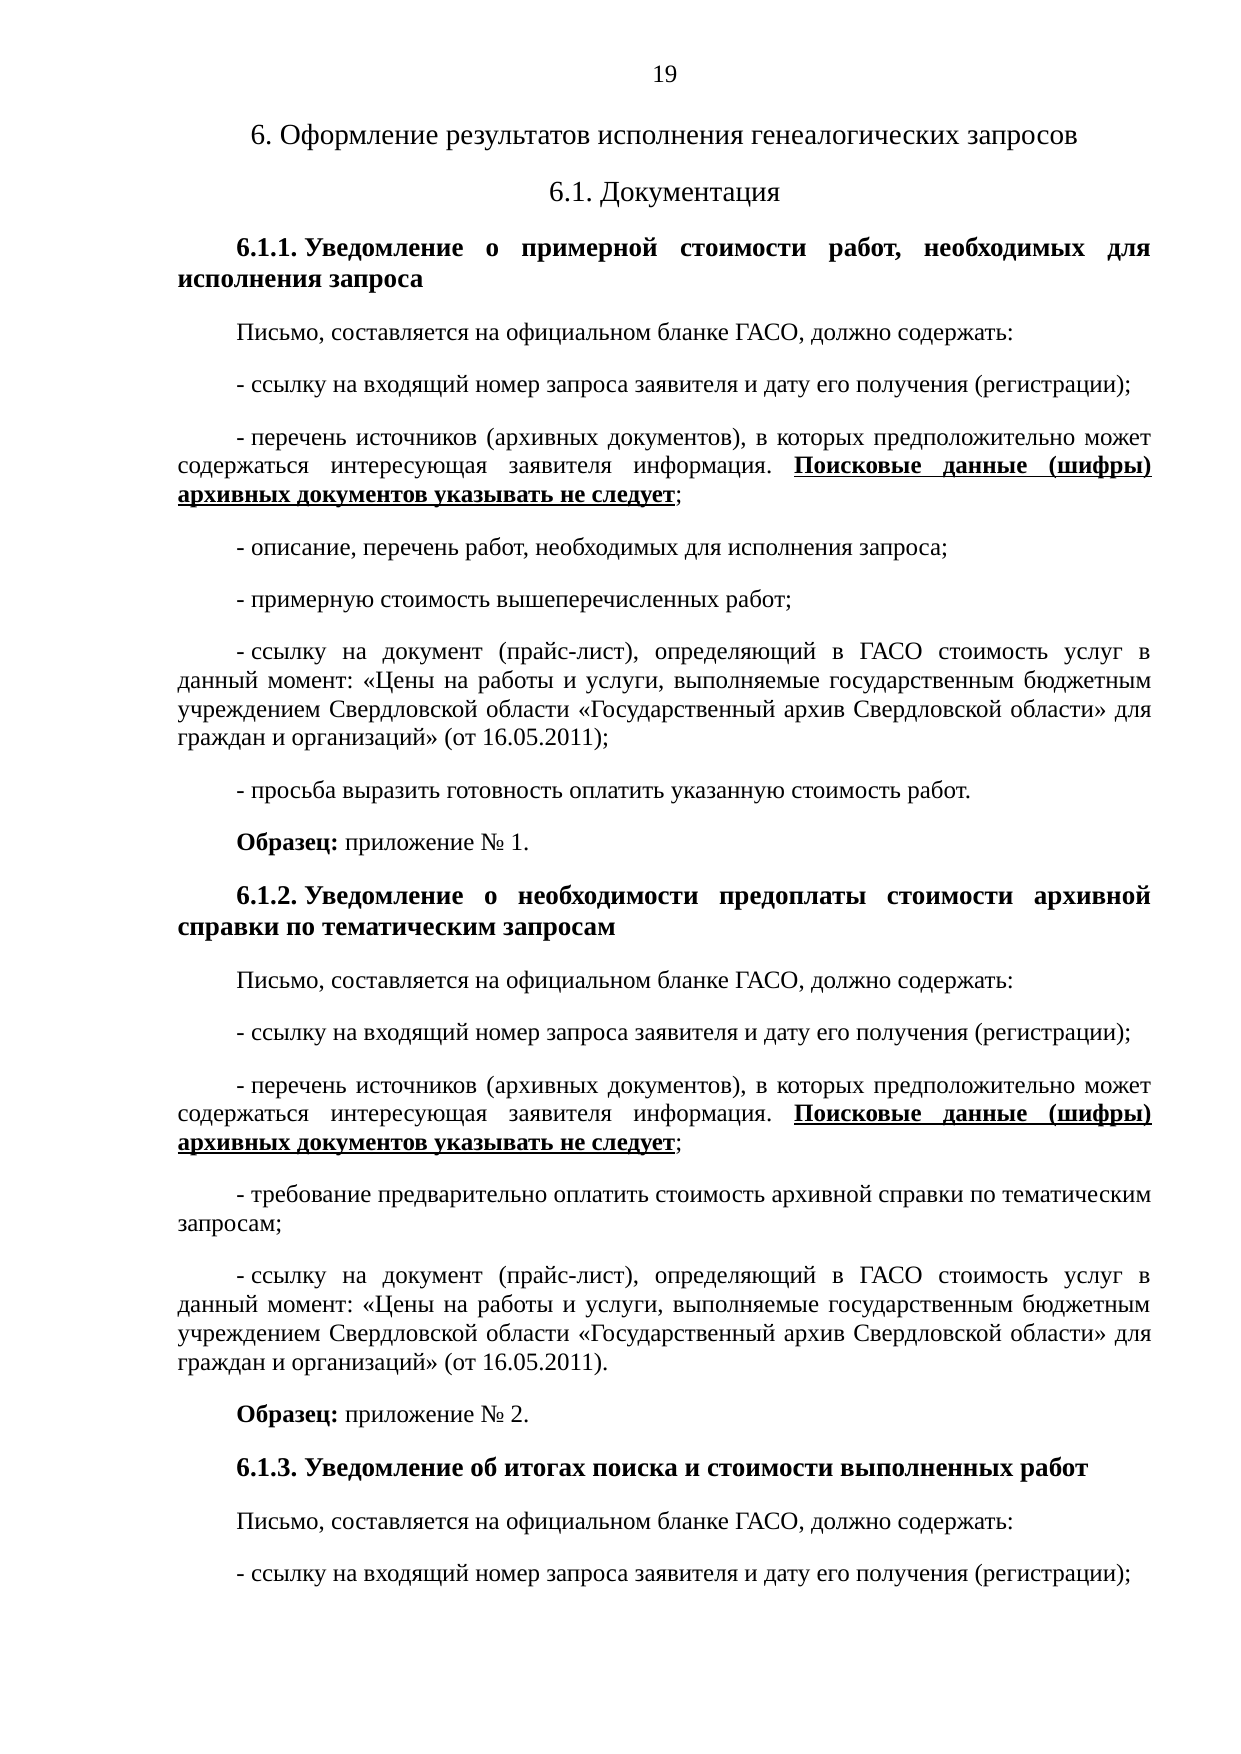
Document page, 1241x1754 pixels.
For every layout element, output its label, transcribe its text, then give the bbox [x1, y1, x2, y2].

text - просьба выразить готовность оплатить указанную стоимость работ. [177, 775, 1152, 803]
list Уведомление об итогах поиска и стоимости выполненных работ [177, 1451, 1152, 1483]
list Уведомление о примерной стоимости работ, необходимых для исполнения запроса [177, 231, 1152, 294]
text Письмо, составляется на официальном бланке ГАСО, должно содержать: [177, 317, 1152, 346]
text - перечень источников (архивных документов), в которых предположительно может содержаться интересующая заявителя информация. Поисковые данные (шифры) архивных документов указывать не следует; [177, 1070, 1152, 1156]
text - требование предварительно оплатить стоимость архивной справки по тематическим запросам; [177, 1179, 1152, 1237]
text Образец: приложение № 2. [177, 1399, 1152, 1428]
text - ссылку на входящий номер запроса заявителя и дату его получения (регистрации); [177, 1017, 1152, 1046]
text - описание, перечень работ, необходимых для исполнения запроса; [177, 532, 1152, 560]
text - примерную стоимость вышеперечисленных работ; [177, 584, 1152, 613]
text - ссылку на входящий номер запроса заявителя и дату его получения (регистрации); [177, 369, 1152, 398]
text Письмо, составляется на официальном бланке ГАСО, должно содержать: [177, 1506, 1152, 1535]
text - ссылку на документ (прайс-лист), определяющий в ГАСО стоимость услуг в данный момент: «Цены на работы и услуги, выполняемые государственным бюджетным учреждением Свердловской области «Государственный архив Свердловской области» для граждан и организаций» (от 16.05.2011). [177, 1261, 1152, 1376]
list Документация [177, 174, 1152, 208]
text - перечень источников (архивных документов), в которых предположительно может содержаться интересующая заявителя информация. Поисковые данные (шифры) архивных документов указывать не следует; [177, 422, 1152, 508]
text Письмо, составляется на официальном бланке ГАСО, должно содержать: [177, 965, 1152, 994]
text Образец: приложение № 1. [177, 827, 1152, 856]
text - ссылку на входящий номер запроса заявителя и дату его получения (регистрации); [177, 1558, 1152, 1587]
list Уведомление о необходимости предоплаты стоимости архивной справки по тематическим запросам [177, 879, 1152, 942]
list Оформление результатов исполнения генеалогических запросов [177, 117, 1152, 151]
text - ссылку на документ (прайс-лист), определяющий в ГАСО стоимость услуг в данный момент: «Цены на работы и услуги, выполняемые государственным бюджетным учреждением Свердловской области «Государственный архив Свердловской области» для граждан и организаций» (от 16.05.2011); [177, 636, 1152, 751]
